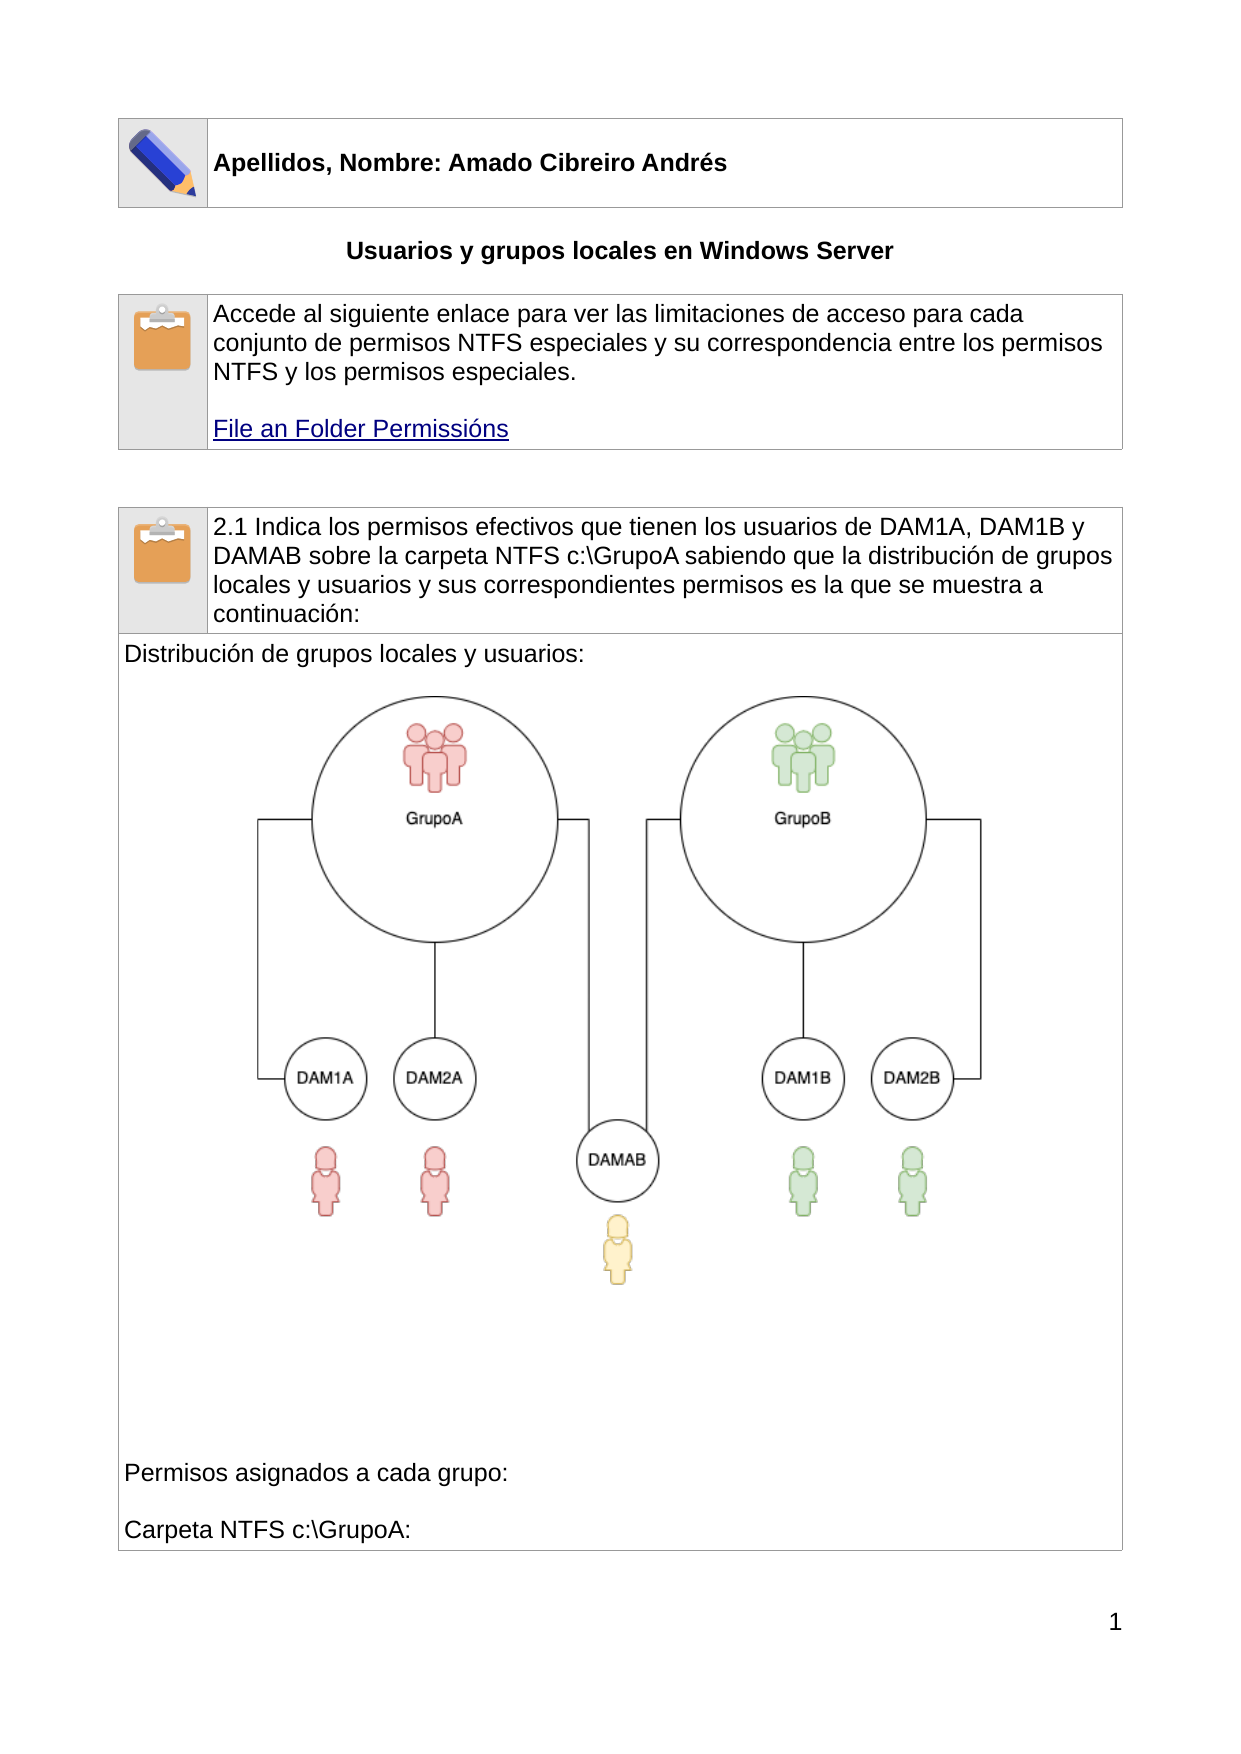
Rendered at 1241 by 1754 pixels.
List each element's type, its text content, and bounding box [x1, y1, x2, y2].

table_header Accede al siguiente enlace para ver las limitaciones de acceso para cada conjunto de permisos NTFS especiales y su correspondencia entre los permisos NTFS y los permisos especiales. File an Folder Permissións [208, 295, 1122, 449]
table_header [119, 508, 207, 633]
table_header [119, 119, 207, 207]
table_header 2.1 Indica los permisos efectivos que tienen los usuarios de DAM1A, DAM1B y DAMAB sobre la carpeta NTFS c:\GrupoA sabiendo que la distribución de grupos locales y usuarios y sus correspondientes permisos es la que se muestra a continuación: [208, 508, 1122, 633]
table_header Apellidos, Nombre: Amado Cibreiro Andrés [208, 119, 1122, 207]
picture [257, 696, 983, 1286]
table_header [119, 295, 207, 449]
text Usuarios y grupos locales en Windows Server [118, 236, 1122, 265]
table_cell Distribución de grupos locales y usuarios: Permisos asignados a cada grupo: Carpeta NTFS c:\GrupoA: [119, 634, 1122, 1550]
